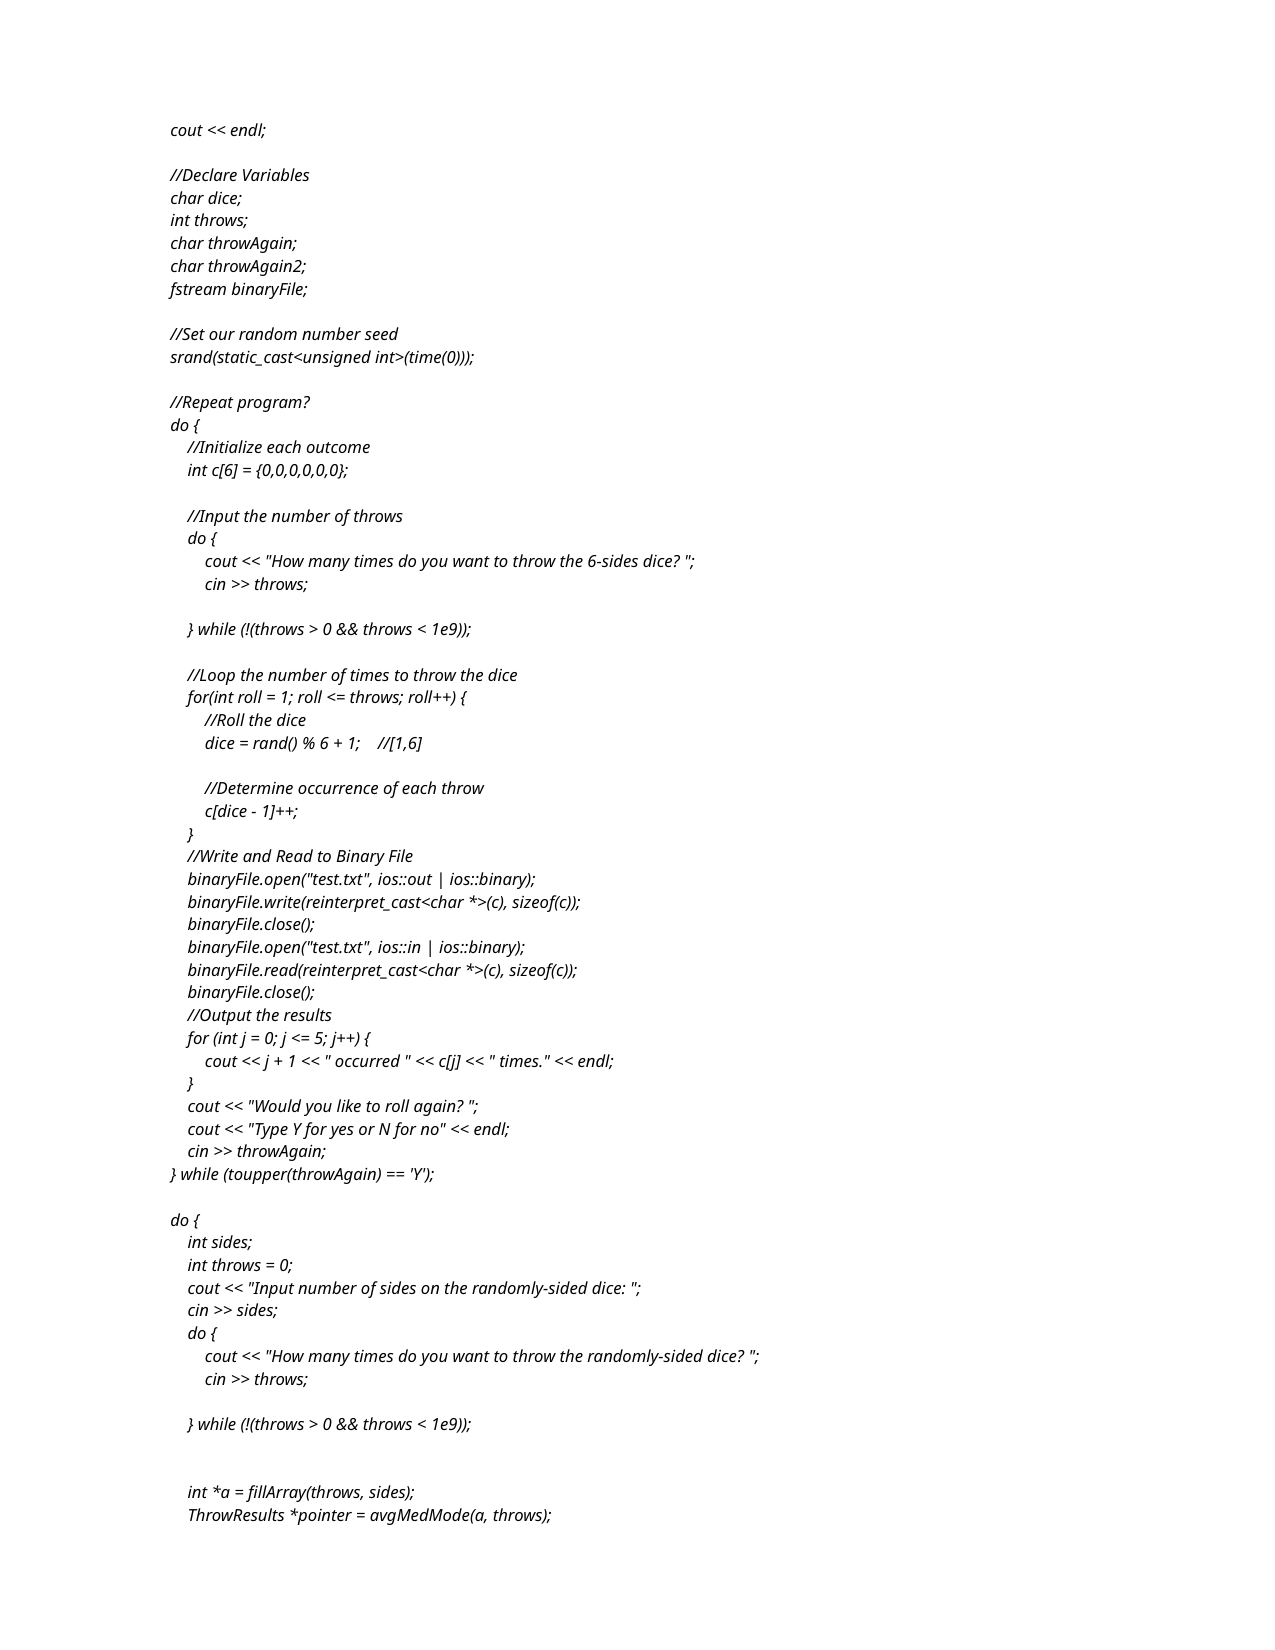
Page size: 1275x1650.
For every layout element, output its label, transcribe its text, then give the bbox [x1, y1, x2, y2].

text char throwAgain; [118, 232, 1157, 254]
text binaryFile.read(reinterpret_cast<char *>(c), sizeof(c)); [118, 958, 1157, 981]
text cout << "Type Y for yes or N for no" << endl; [118, 1117, 1157, 1140]
text binaryFile.open("test.txt", ios::in | ios::binary); [118, 936, 1157, 958]
text //Declare Variables [118, 163, 1157, 186]
text ThrowResults *pointer = avgMedMode(a, throws); [118, 1503, 1157, 1526]
text fstream binaryFile; [118, 277, 1157, 300]
text do { [118, 413, 1157, 436]
text binaryFile.write(reinterpret_cast<char *>(c), sizeof(c)); [118, 890, 1157, 913]
text do { [118, 1322, 1157, 1344]
text cout << endl; [118, 118, 1157, 141]
text cin >> sides; [118, 1299, 1157, 1322]
text c[dice - 1]++; [118, 799, 1157, 822]
text for(int roll = 1; roll <= throws; roll++) { [118, 686, 1157, 708]
text do { [118, 527, 1157, 549]
text int *a = fillArray(throws, sides); [118, 1481, 1157, 1503]
text } while (!(throws > 0 && throws < 1e9)); [118, 1412, 1157, 1435]
text cout << j + 1 << " occurred " << c[j] << " times." << endl; [118, 1049, 1157, 1072]
text srand(static_cast<unsigned int>(time(0))); [118, 345, 1157, 368]
text binaryFile.close(); [118, 913, 1157, 936]
text } [118, 1072, 1157, 1094]
text cout << "Would you like to roll again? "; [118, 1094, 1157, 1117]
text int throws = 0; [118, 1253, 1157, 1276]
text //Loop the number of times to throw the dice [118, 663, 1157, 686]
text int c[6] = {0,0,0,0,0,0}; [118, 459, 1157, 481]
text cout << "How many times do you want to throw the 6-sides dice? "; [118, 549, 1157, 572]
text //Repeat program? [118, 391, 1157, 413]
text } [118, 822, 1157, 845]
text int sides; [118, 1231, 1157, 1253]
text } while (!(throws > 0 && throws < 1e9)); [118, 618, 1157, 640]
text dice = rand() % 6 + 1; //[1,6] [118, 731, 1157, 754]
text char dice; [118, 186, 1157, 209]
text do { [118, 1208, 1157, 1231]
text //Set our random number seed [118, 322, 1157, 345]
text binaryFile.close(); [118, 981, 1157, 1004]
text //Write and Read to Binary File [118, 845, 1157, 867]
text //Input the number of throws [118, 504, 1157, 527]
text //Output the results [118, 1004, 1157, 1026]
text binaryFile.open("test.txt", ios::out | ios::binary); [118, 867, 1157, 890]
text //Initialize each outcome [118, 436, 1157, 459]
text cin >> throws; [118, 572, 1157, 595]
text cin >> throws; [118, 1367, 1157, 1390]
text cout << "Input number of sides on the randomly-sided dice: "; [118, 1276, 1157, 1299]
text } while (toupper(throwAgain) == 'Y'); [118, 1163, 1157, 1185]
text cout << "How many times do you want to throw the randomly-sided dice? "; [118, 1344, 1157, 1367]
text //Determine occurrence of each throw [118, 777, 1157, 799]
text int throws; [118, 209, 1157, 232]
text cin >> throwAgain; [118, 1140, 1157, 1163]
text //Roll the dice [118, 708, 1157, 731]
text for (int j = 0; j <= 5; j++) { [118, 1026, 1157, 1049]
text char throwAgain2; [118, 254, 1157, 277]
